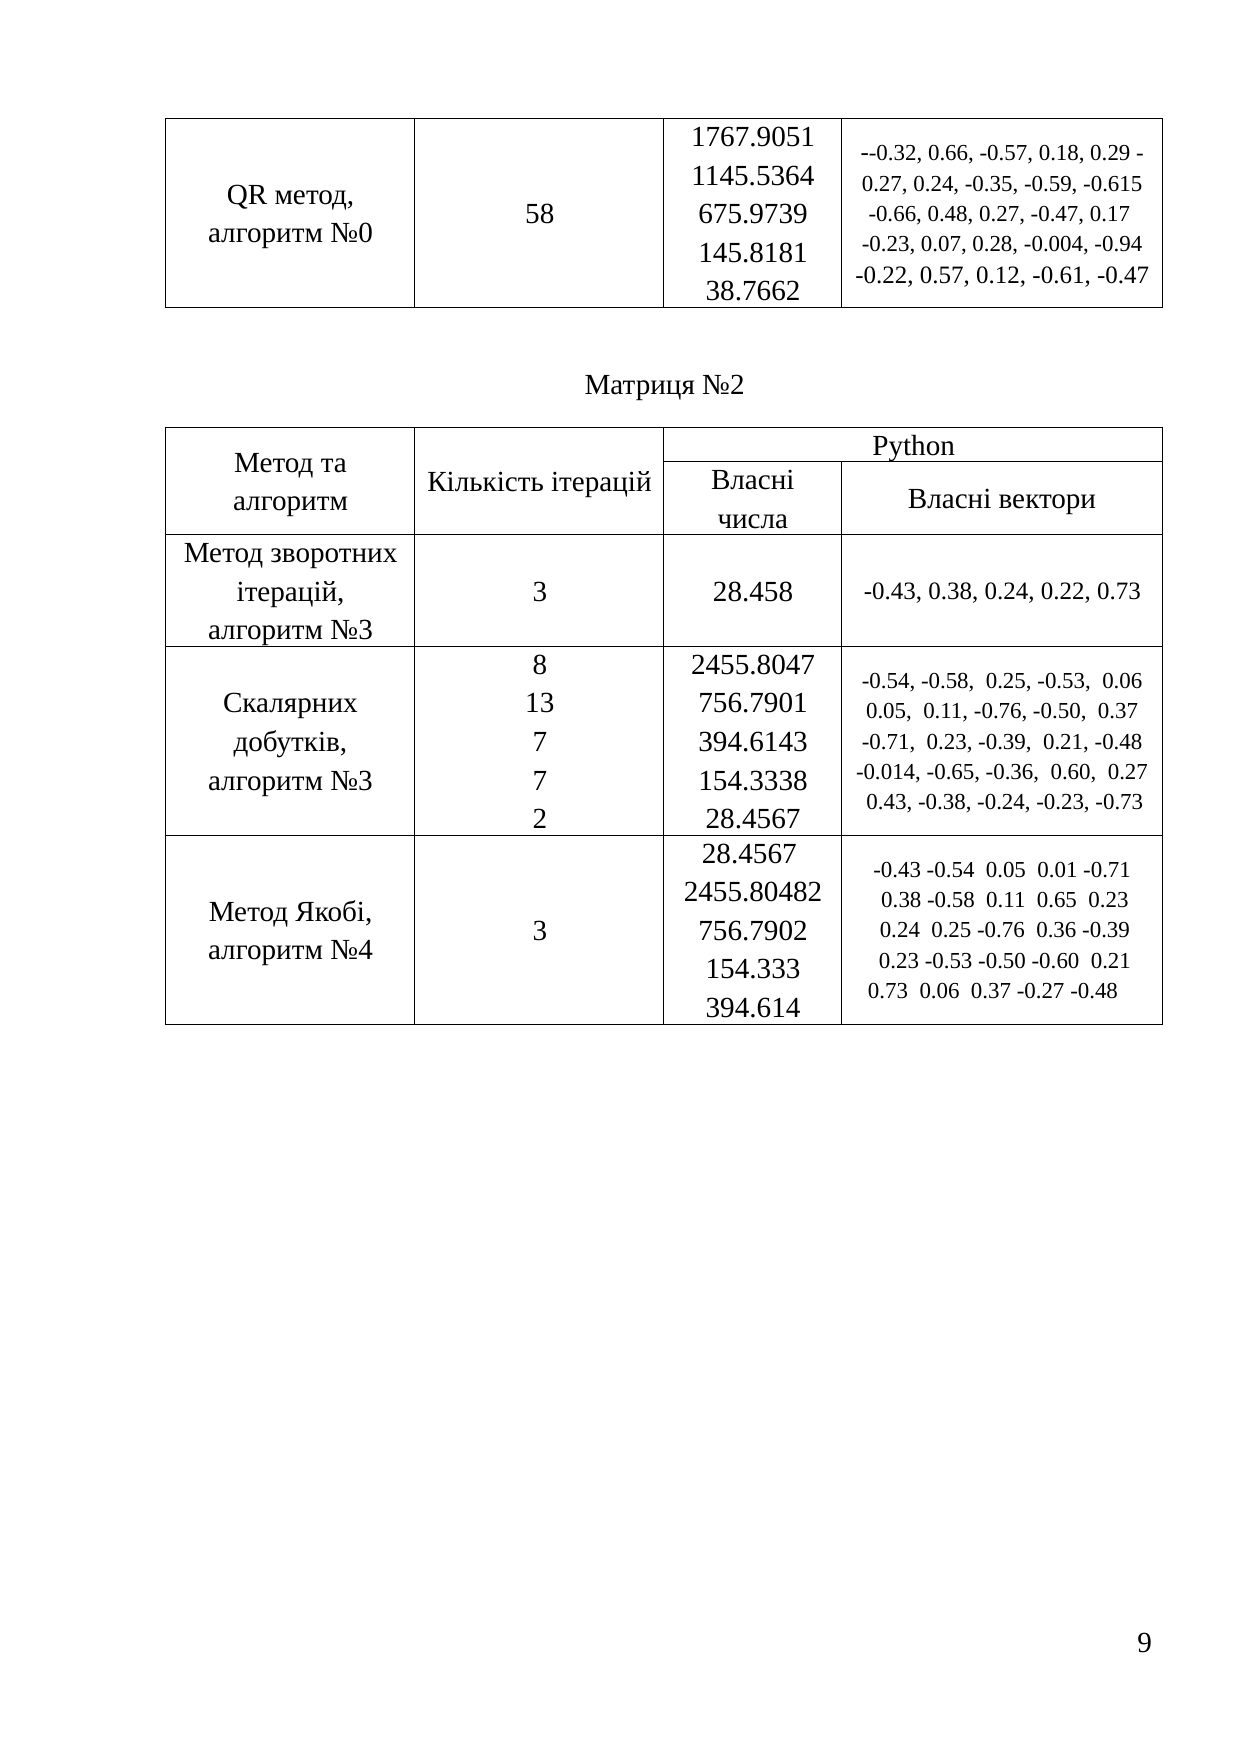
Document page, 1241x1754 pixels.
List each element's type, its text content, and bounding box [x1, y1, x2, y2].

table_cell 2455.8047 756.7901 394.6143 154.3338 28.4567 [664, 647, 841, 835]
table_cell 28.458 [664, 535, 841, 646]
table_cell 8 13 7 7 2 [415, 647, 663, 835]
table_cell QR метод, алгоритм №0 [166, 119, 414, 307]
table_cell --0.32, 0.66, -0.57, 0.18, 0.29 -0.27, 0.24, -0.35, -0.59, -0.615 -0.66, 0.48, 0.27, -0.47, 0.17 -0.23, 0.07, 0.28, -0.004, -0.94 -0.22, 0.57, 0.12, -0.61, -0.47 [842, 119, 1162, 307]
table_cell Метод Якобі, алгоритм №4 [166, 836, 414, 1023]
table_cell Метод зворотних ітерацій, алгоритм №3 [166, 535, 414, 646]
table_header Кількість ітерацій [415, 428, 663, 534]
table_cell Власні вектори [842, 462, 1162, 534]
table_cell 58 [415, 119, 663, 307]
table_cell Власні числа [664, 462, 841, 534]
table_header Python [664, 428, 1162, 461]
table_cell -0.43, 0.38, 0.24, 0.22, 0.73 [842, 535, 1162, 646]
table_cell 3 [415, 836, 663, 1023]
table_cell 3 [415, 535, 663, 646]
text Матриця №2 [177, 367, 1152, 401]
table_cell Скалярних добутків, алгоритм №3 [166, 647, 414, 835]
table_cell -0.43 -0.54 0.05 0.01 -0.71 0.38 -0.58 0.11 0.65 0.23 0.24 0.25 -0.76 0.36 -0.39 0.23 -0.53 -0.50 -0.60 0.21 0.73 0.06 0.37 -0.27 -0.48 [842, 836, 1162, 1023]
table_cell -0.54, -0.58, 0.25, -0.53, 0.06 0.05, 0.11, -0.76, -0.50, 0.37 -0.71, 0.23, -0.39, 0.21, -0.48 -0.014, -0.65, -0.36, 0.60, 0.27 0.43, -0.38, -0.24, -0.23, -0.73 [842, 647, 1162, 835]
table_cell 1767.9051 1145.5364 675.9739 145.8181 38.7662 [664, 119, 841, 307]
table_header Метод та алгоритм [166, 428, 414, 534]
table_cell 28.4567 2455.80482 756.7902 154.333 394.614 [664, 836, 841, 1023]
